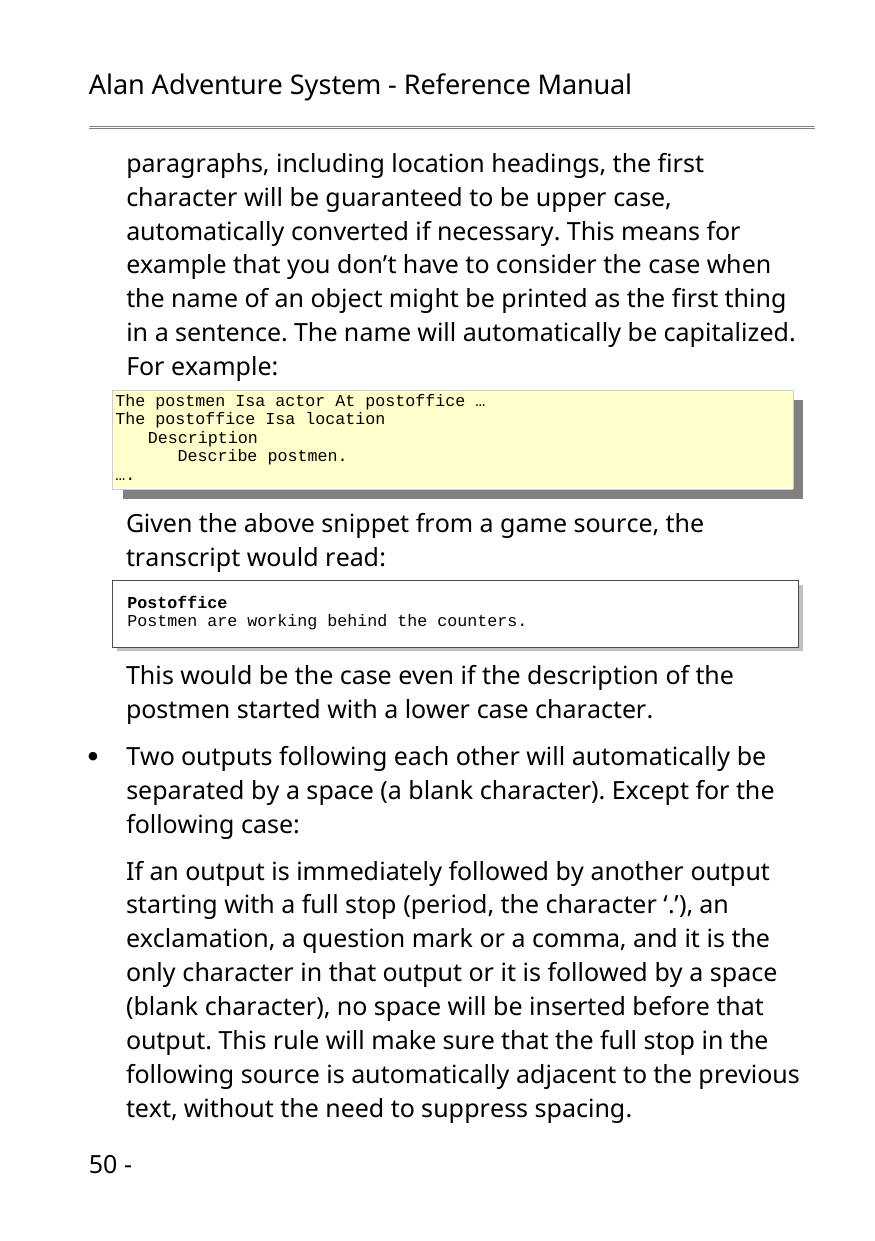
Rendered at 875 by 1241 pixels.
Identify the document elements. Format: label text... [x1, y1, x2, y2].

text Postoffice Postmen are working behind the counters. [113, 581, 798, 647]
list This would be the case even if the description of the postmen started with a lower case character. [126, 658, 815, 726]
list Given the above snippet from a game source, the transcript would read: [126, 506, 815, 573]
list paragraphs, including location headings, the first character will be guaranteed to be upper case, automatically converted if necessary. This means for example that you don’t have to consider the case when the name of an object might be printed as the first thing in a sentence. The name will automatically be capitalized. For example: [88, 146, 815, 383]
list Two outputs following each other will automatically be separated by a space (a blank character). Except for the following case: [88, 739, 815, 841]
list If an output is immediately followed by another output starting with a full stop (period, the character ‘.’), an exclamation, a question mark or a comma, and it is the only character in that output or it is followed by a space (blank character), no space will be inserted before that output. This rule will make sure that the full stop in the following source is automatically adjacent to the previous text, without the need to suppress spacing. [126, 853, 815, 1125]
text The postmen Isa actor At postoffice … The postoffice Isa location Description Describe postmen. …. [113, 391, 793, 488]
